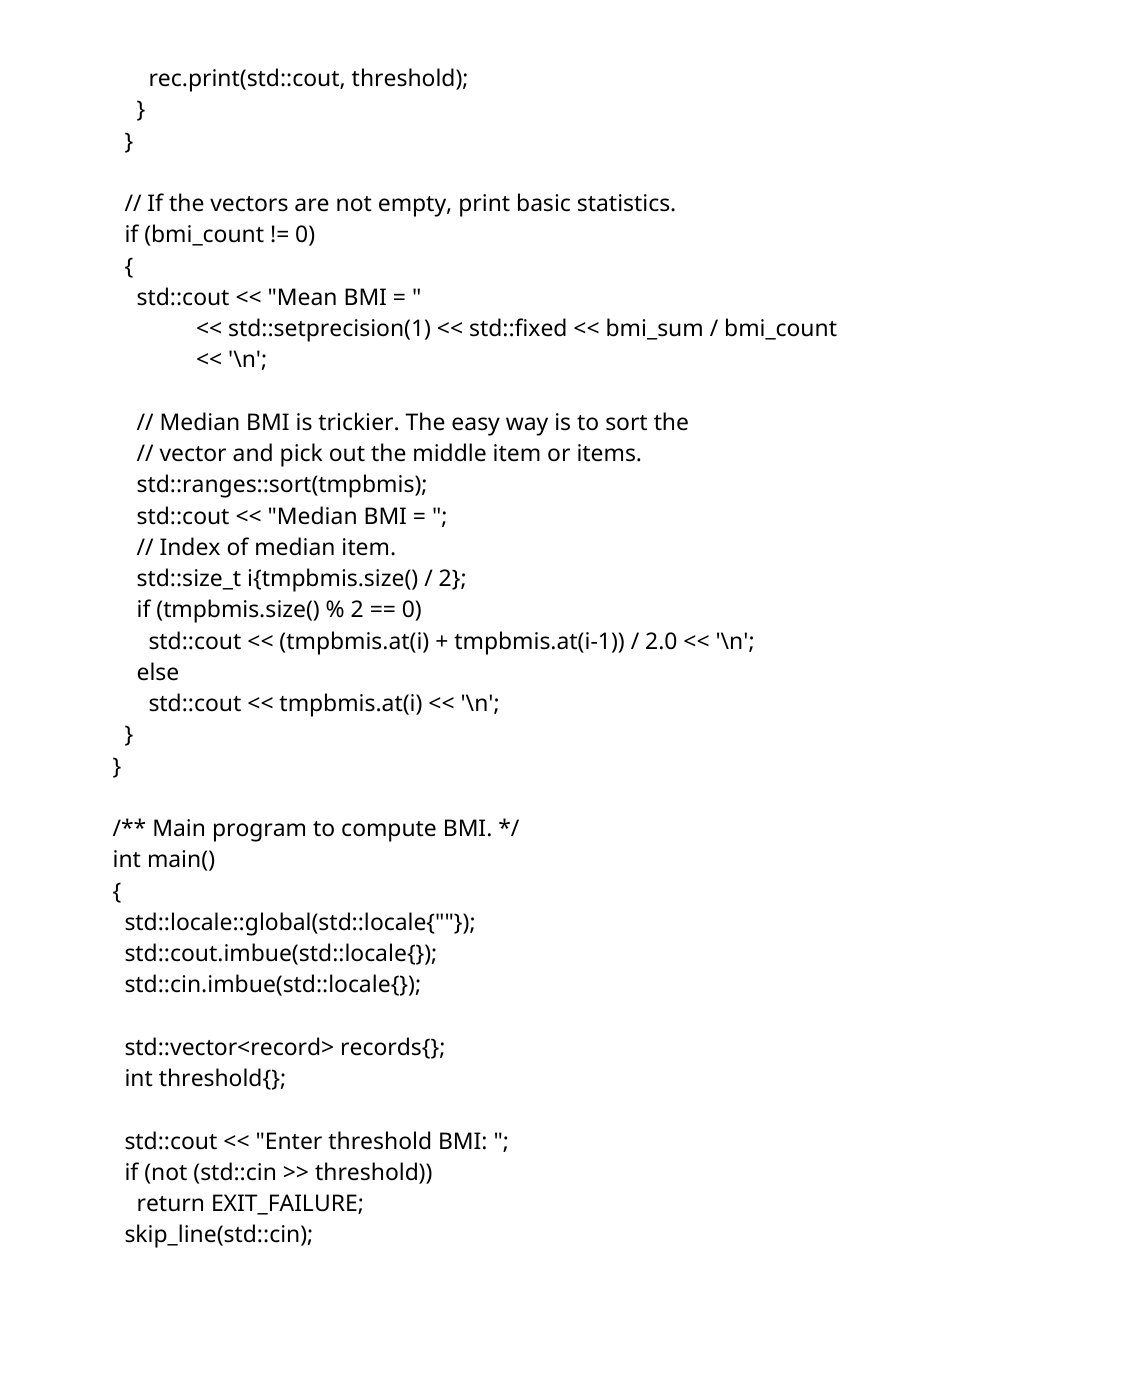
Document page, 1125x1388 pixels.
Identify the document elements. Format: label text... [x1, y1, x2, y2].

text if (bmi_count != 0) [112, 218, 1012, 249]
text return EXIT_FAILURE; [112, 1187, 1012, 1218]
text std::vector<record> records{}; [112, 1031, 1012, 1062]
text std::locale::global(std::locale{""}); [112, 906, 1012, 937]
text std::cout << (tmpbmis.at(i) + tmpbmis.at(i-1)) / 2.0 << '\n'; [112, 624, 1012, 656]
text int threshold{}; [112, 1062, 1012, 1093]
text } [112, 93, 1012, 124]
text std::cout << tmpbmis.at(i) << '\n'; [112, 687, 1012, 718]
text << std::setprecision(1) << std::fixed << bmi_sum / bmi_count [112, 312, 1012, 343]
text { [112, 874, 1012, 906]
text std::cout.imbue(std::locale{}); [112, 937, 1012, 968]
text } [112, 749, 1012, 781]
text /** Main program to compute BMI. */ [112, 812, 1012, 843]
text std::cout << "Enter threshold BMI: "; [112, 1124, 1012, 1156]
text skip_line(std::cin); [112, 1218, 1012, 1249]
text std::ranges::sort(tmpbmis); [112, 468, 1012, 499]
text rec.print(std::cout, threshold); [112, 62, 1012, 93]
text } [112, 718, 1012, 749]
text if (tmpbmis.size() % 2 == 0) [112, 593, 1012, 624]
text << '\n'; [112, 343, 1012, 374]
text } [112, 124, 1012, 156]
text int main() [112, 843, 1012, 874]
text // Index of median item. [112, 531, 1012, 562]
text if (not (std::cin >> threshold)) [112, 1156, 1012, 1187]
text std::cout << "Median BMI = "; [112, 499, 1012, 531]
text // Median BMI is trickier. The easy way is to sort the [112, 406, 1012, 437]
text // vector and pick out the middle item or items. [112, 437, 1012, 468]
text { [112, 249, 1012, 281]
text std::cout << "Mean BMI = " [112, 281, 1012, 312]
text else [112, 656, 1012, 687]
text std::cin.imbue(std::locale{}); [112, 968, 1012, 999]
text // If the vectors are not empty, print basic statistics. [112, 187, 1012, 218]
text std::size_t i{tmpbmis.size() / 2}; [112, 562, 1012, 593]
